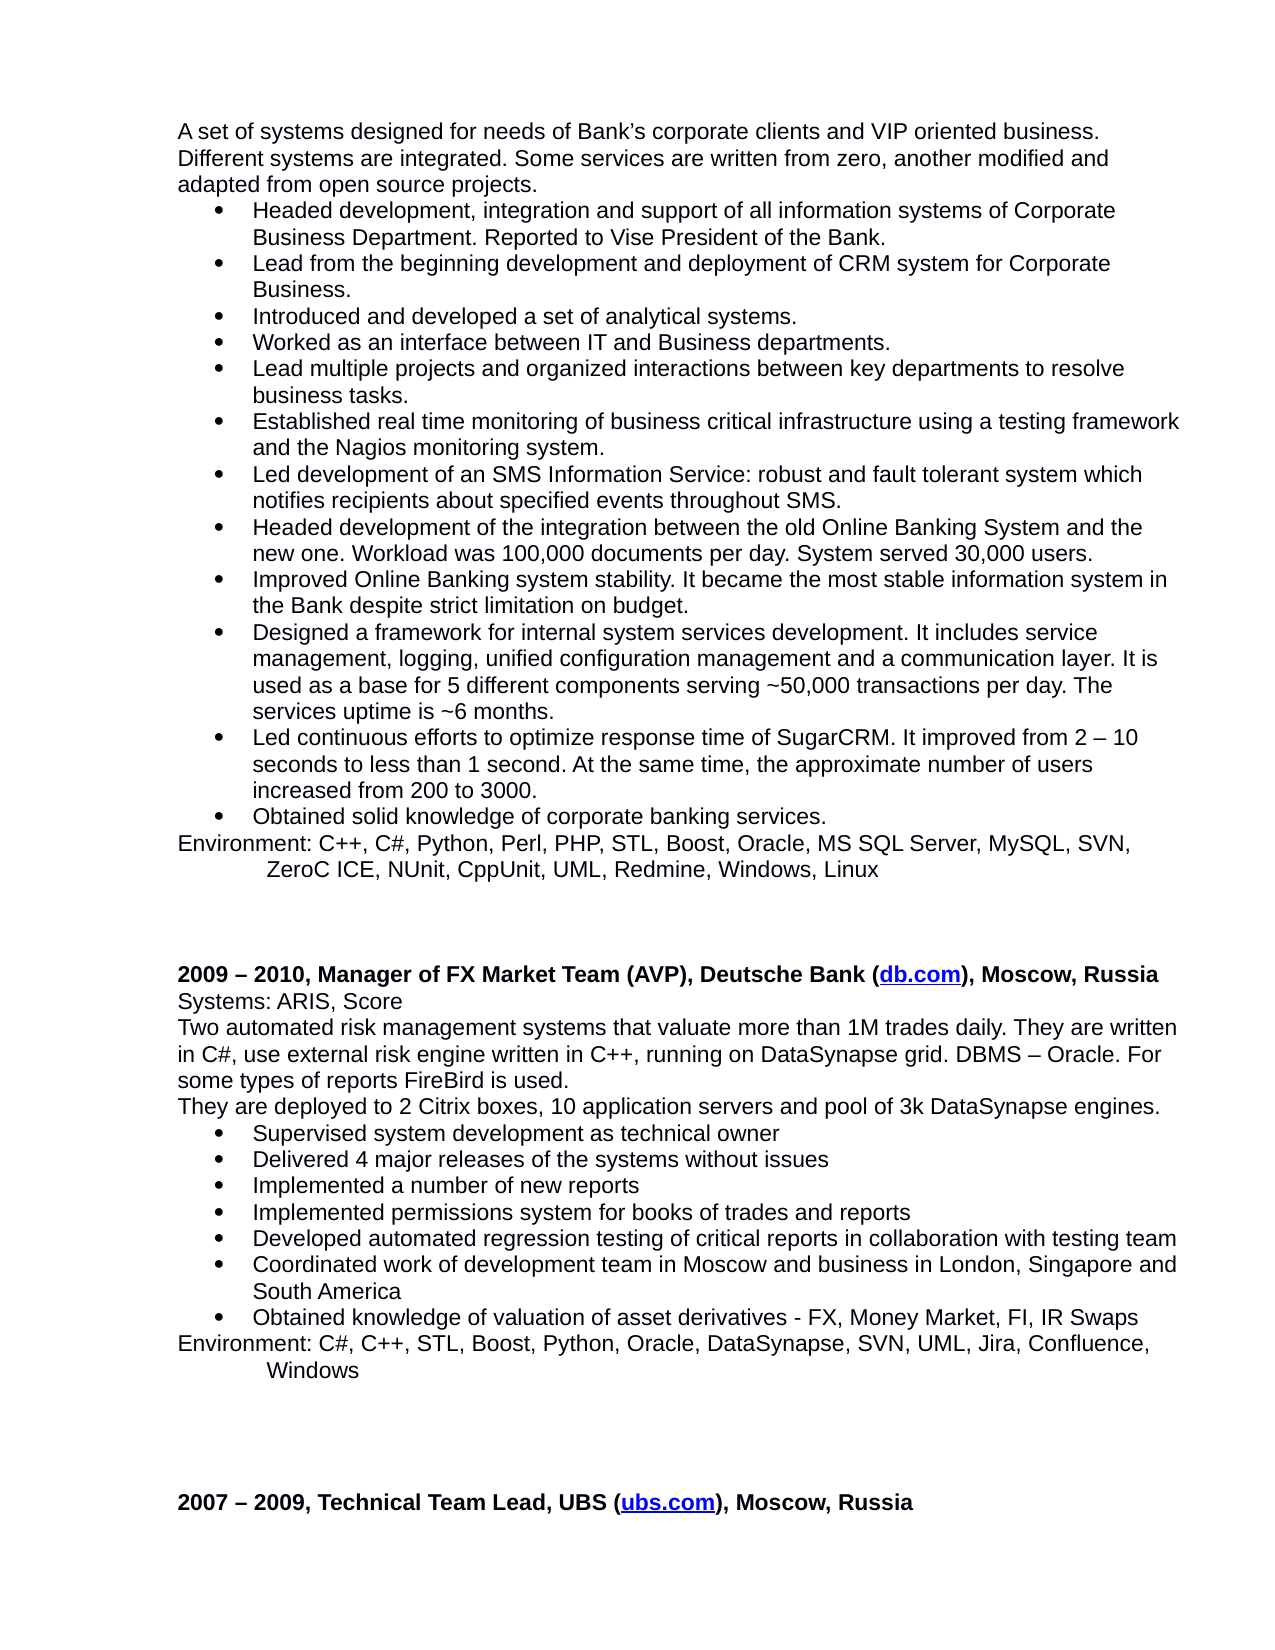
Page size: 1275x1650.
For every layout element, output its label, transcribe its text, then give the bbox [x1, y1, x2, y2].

text A set of systems designed for needs of Bank’s corporate clients and VIP oriented business. Different systems are integrated. Some services are written from zero, another modified and adapted from open source projects. [177, 118, 1186, 197]
text Environment: C++, C#, Python, Perl, PHP, STL, Boost, Oracle, MS SQL Server, MySQL, SVN, [177, 830, 1186, 856]
text ZeroC ICE, NUnit, CppUnit, UML, Redmine, Windows, Linux [177, 856, 1186, 882]
text They are deployed to 2 Citrix boxes, 10 application servers and pool of 3k DataSynapse engines. [177, 1093, 1186, 1119]
list Led development of an SMS Information Service: robust and fault tolerant system which notifies recipients about specified events throughout SMS. [215, 461, 1186, 513]
text Systems: ARIS, Score [177, 988, 1186, 1014]
list Delivered 4 major releases of the systems without issues [215, 1146, 1186, 1172]
list Implemented permissions system for books of trades and reports [215, 1199, 1186, 1225]
list Led continuous efforts to optimize response time of SugarCRM. It improved from 2 – 10 seconds to less than 1 second. At the same time, the approximate number of users increased from 200 to 3000. [215, 724, 1186, 803]
text 2009 – 2010, Manager of FX Market Team (AVP), Deutsche Bank (db.com), Moscow, Russia [177, 961, 1186, 988]
list Lead from the beginning development and deployment of CRM system for Corporate Business. [215, 250, 1186, 303]
list Worked as an interface between IT and Business departments. [215, 329, 1186, 355]
list Designed a framework for internal system services development. It includes service management, logging, unified configuration management and a communication layer. It is used as a base for 5 different components serving ~50,000 transactions per day. The services uptime is ~6 months. [215, 619, 1186, 724]
list Obtained knowledge of valuation of asset derivatives - FX, Money Market, FI, IR Swaps [215, 1304, 1186, 1330]
list Improved Online Banking system stability. It became the most stable information system in the Bank despite strict limitation on budget. [215, 566, 1186, 619]
list Implemented a number of new reports [215, 1172, 1186, 1199]
text Two automated risk management systems that valuate more than 1M trades daily. They are written in C#, use external risk engine written in C++, running on DataSynapse grid. DBMS – Oracle. For some types of reports FireBird is used. [177, 1014, 1186, 1093]
list Lead multiple projects and organized interactions between key departments to resolve business tasks. [215, 355, 1186, 408]
list Obtained solid knowledge of corporate banking services. [215, 803, 1186, 830]
list Supervised system development as technical owner [215, 1119, 1186, 1146]
list Developed automated regression testing of critical reports in collaboration with testing team [215, 1225, 1186, 1251]
text Environment: C#, C++, STL, Boost, Python, Oracle, DataSynapse, SVN, UML, Jira, Confluence, [177, 1330, 1186, 1357]
list Headed development, integration and support of all information systems of Corporate Business Department. Reported to Vise President of the Bank. [215, 197, 1186, 250]
list Introduced and developed a set of analytical systems. [215, 303, 1186, 329]
list Coordinated work of development team in Moscow and business in London, Singapore and South America [215, 1251, 1186, 1304]
list Headed development of the integration between the old Online Banking System and the new one. Workload was 100,000 documents per day. System served 30,000 users. [215, 513, 1186, 566]
list Established real time monitoring of business critical infrastructure using a testing framework and the Nagios monitoring system. [215, 408, 1186, 461]
text 2007 – 2009, Technical Team Lead, UBS (ubs.com), Moscow, Russia [177, 1488, 1186, 1515]
text Windows [177, 1357, 1186, 1383]
